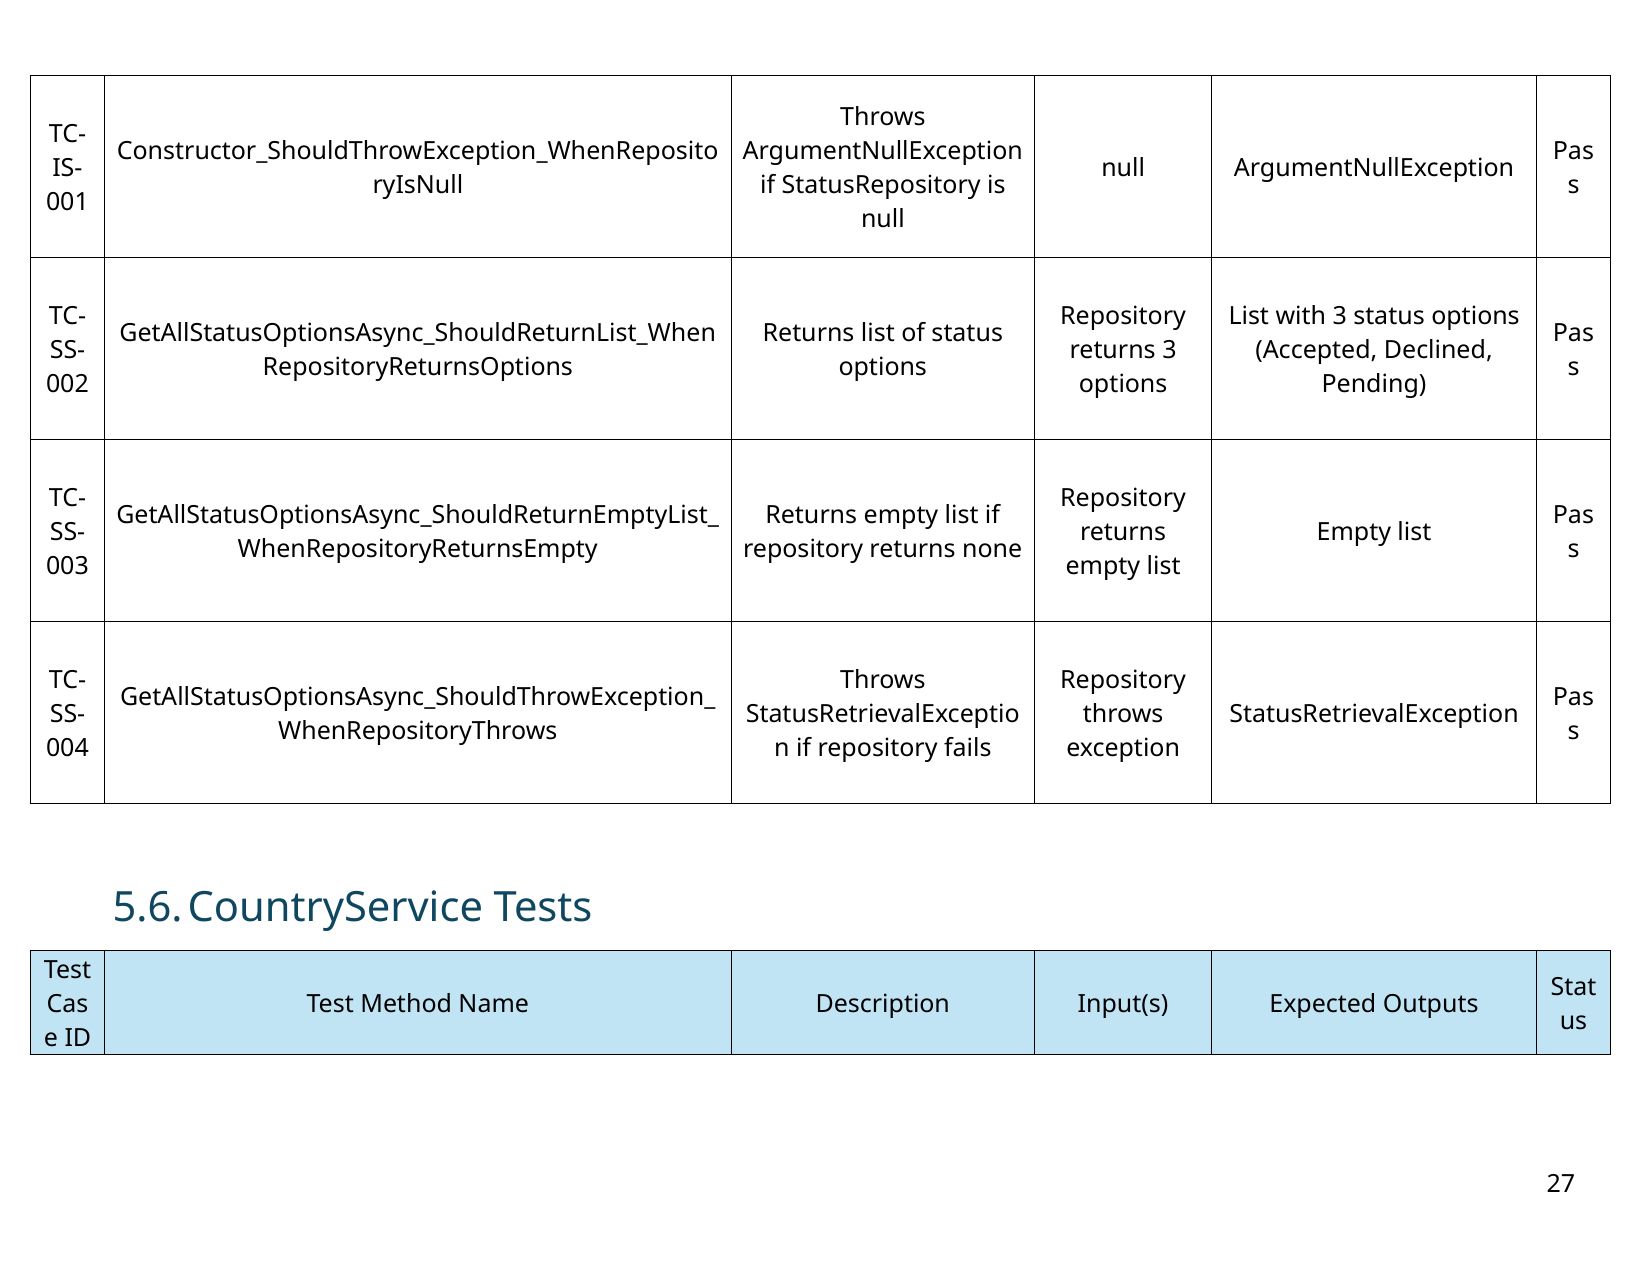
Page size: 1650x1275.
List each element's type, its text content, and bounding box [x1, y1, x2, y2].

table_cell null [1035, 76, 1211, 257]
table_header Test Case ID [31, 951, 104, 1054]
table_header Test Method Name [105, 951, 731, 1054]
table_cell List with 3 status options (Accepted, Declined, Pending) [1212, 258, 1536, 439]
table_cell GetAllStatusOptionsAsync_ShouldThrowException_WhenRepositoryThrows [105, 622, 731, 803]
table_cell Returns list of status options [732, 258, 1034, 439]
table_cell Pass [1537, 622, 1610, 803]
table_cell Constructor_ShouldThrowException_WhenRepositoryIsNull [105, 76, 731, 257]
table_cell TC-SS-004 [31, 622, 104, 803]
table_cell Repository throws exception [1035, 622, 1211, 803]
table_cell Pass [1537, 76, 1610, 257]
table_cell StatusRetrievalException [1212, 622, 1536, 803]
table_cell Repository returns empty list [1035, 440, 1211, 621]
table_cell GetAllStatusOptionsAsync_ShouldReturnEmptyList_WhenRepositoryReturnsEmpty [105, 440, 731, 621]
table_cell TC-SS-003 [31, 440, 104, 621]
table_header Status [1537, 951, 1610, 1054]
table_cell Pass [1537, 440, 1610, 621]
table_cell Repository returns 3 options [1035, 258, 1211, 439]
table_header Input(s) [1035, 951, 1211, 1054]
table_cell GetAllStatusOptionsAsync_ShouldReturnList_WhenRepositoryReturnsOptions [105, 258, 731, 439]
table_cell Pass [1537, 258, 1610, 439]
table_cell ArgumentNullException [1212, 76, 1536, 257]
table_cell TC-SS-002 [31, 258, 104, 439]
subtitle CountryService Tests [112, 877, 1575, 934]
table_cell Returns empty list if repository returns none [732, 440, 1034, 621]
table_cell Throws ArgumentNullException if StatusRepository is null [732, 76, 1034, 257]
table_header Expected Outputs [1212, 951, 1536, 1054]
table_header Description [732, 951, 1034, 1054]
table_cell TC-IS-001 [31, 76, 104, 257]
table_cell Empty list [1212, 440, 1536, 621]
table_cell Throws StatusRetrievalException if repository fails [732, 622, 1034, 803]
